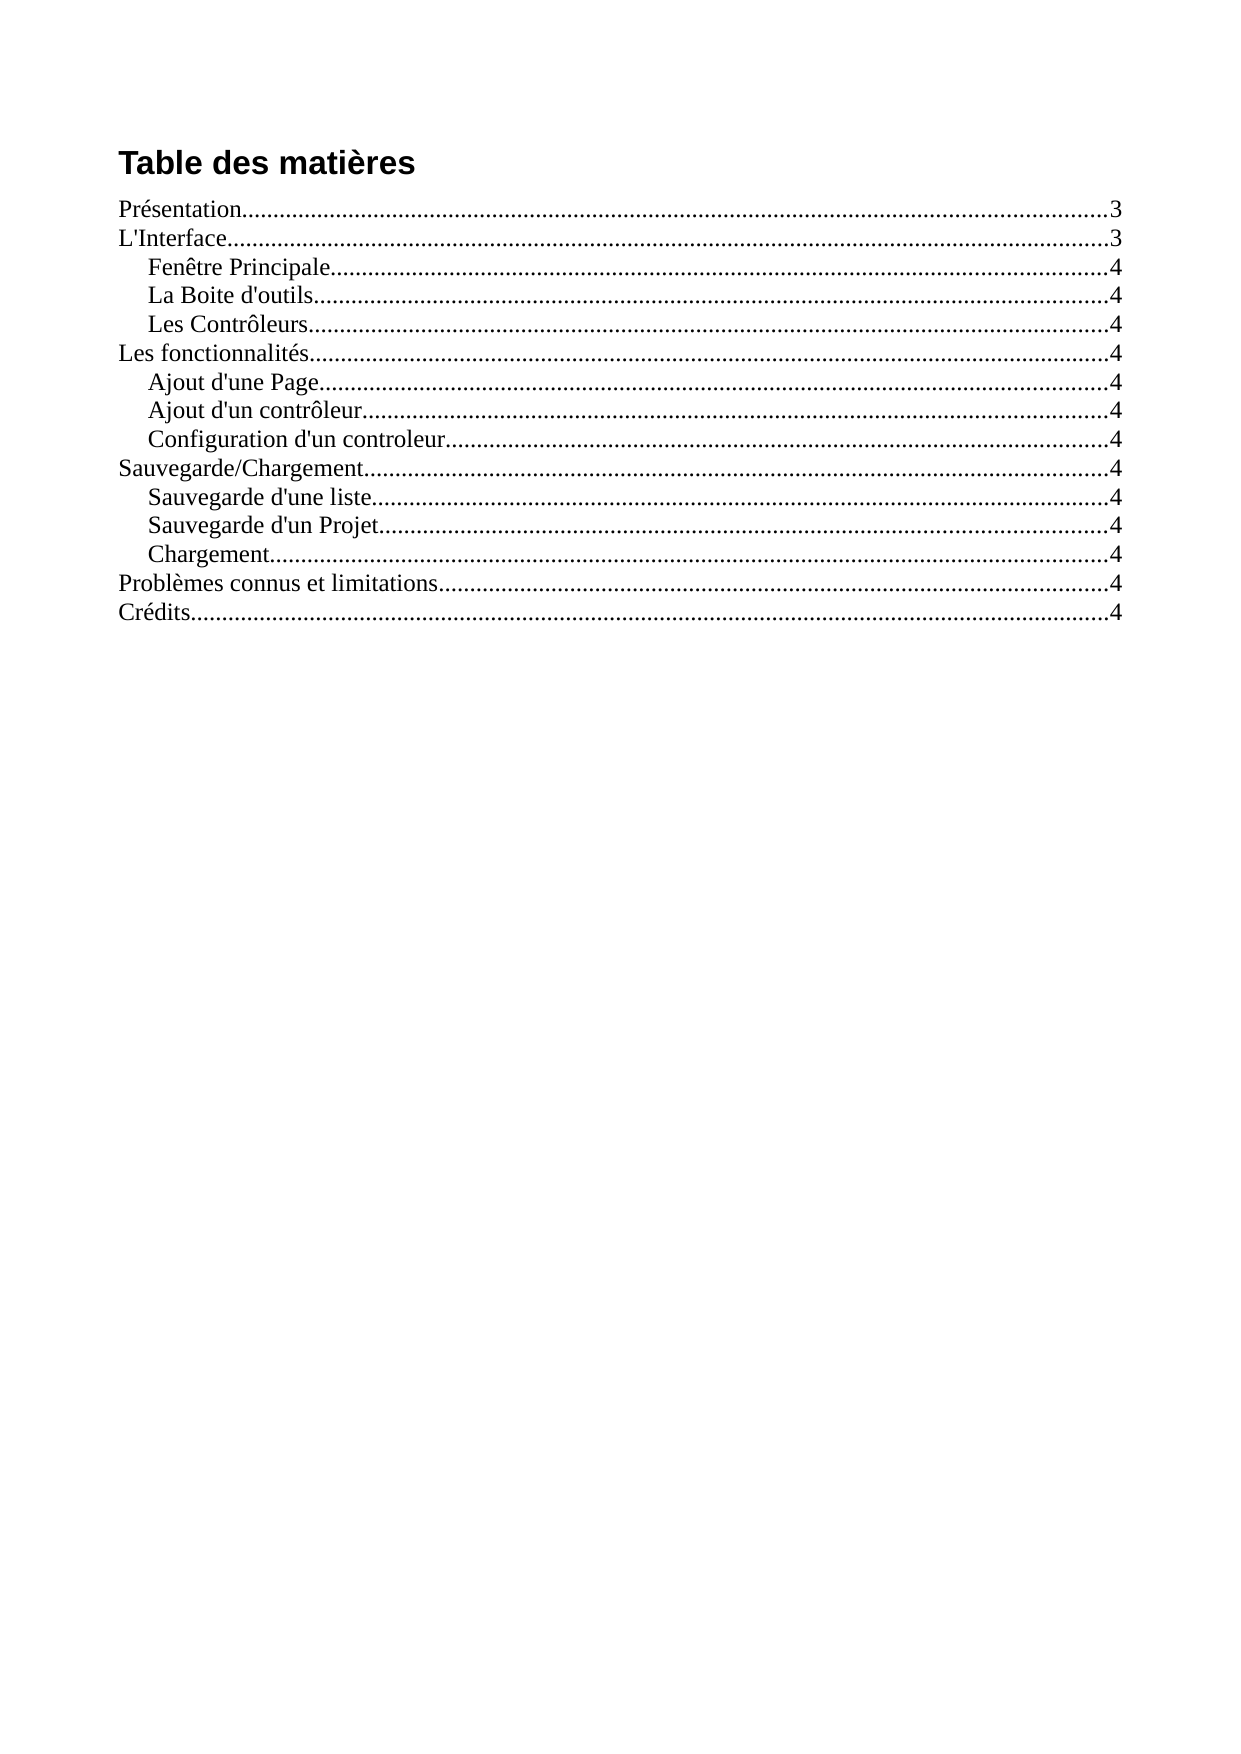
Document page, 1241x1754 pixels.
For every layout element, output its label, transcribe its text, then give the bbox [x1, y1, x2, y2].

text Sauvegarde d'un Projet 4 [148, 510, 1122, 539]
text Les fonctionnalités 4 [118, 338, 1122, 367]
subtitle Table des matières [118, 143, 1122, 182]
text Crédits 4 [118, 597, 1122, 625]
text Configuration d'un controleur 4 [148, 424, 1122, 453]
text Sauvegarde/Chargement 4 [118, 453, 1122, 482]
text Ajout d'une Page 4 [148, 367, 1122, 395]
text Les Contrôleurs 4 [148, 309, 1122, 338]
text L'Interface 3 [118, 223, 1122, 252]
text Présentation 3 [118, 194, 1122, 223]
text Sauvegarde d'une liste 4 [148, 482, 1122, 510]
text Problèmes connus et limitations 4 [118, 568, 1122, 597]
text Ajout d'un contrôleur 4 [148, 395, 1122, 424]
text Fenêtre Principale 4 [148, 252, 1122, 280]
text Chargement 4 [148, 539, 1122, 568]
text La Boite d'outils 4 [148, 280, 1122, 309]
